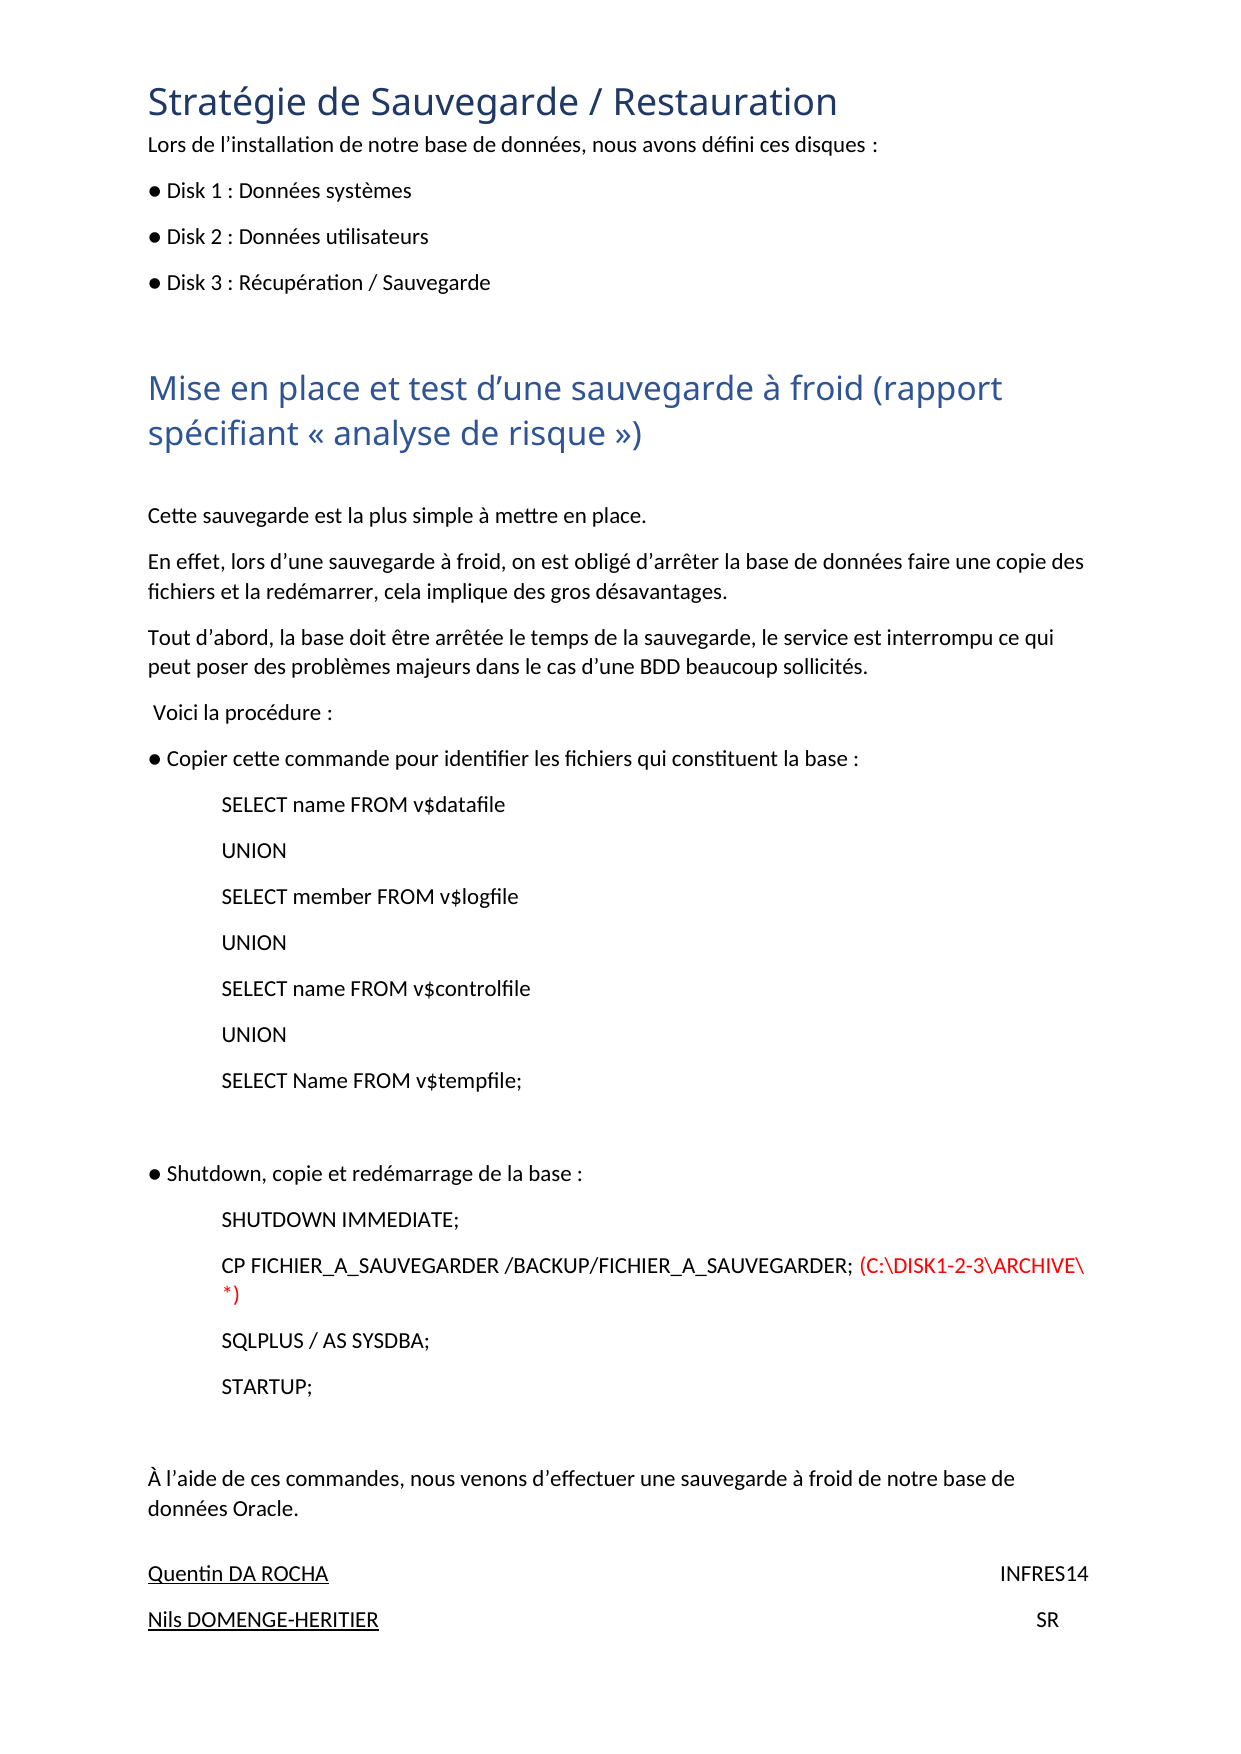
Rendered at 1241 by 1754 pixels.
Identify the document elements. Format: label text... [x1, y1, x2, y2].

text SELECT name FROM v$datafile [221, 790, 1093, 818]
text UNION [221, 836, 1093, 864]
text UNION [221, 1021, 1093, 1049]
text ● Disk 2 : Données utilisateurs [148, 222, 1093, 250]
text SQLPLUS / AS SYSDBA; [221, 1326, 1093, 1354]
text CP FICHIER_A_SAUVEGARDER /BACKUP/FICHIER_A_SAUVEGARDER; (C:\DISK1-2-3\ARCHIVE\*) [221, 1251, 1093, 1308]
text ● Disk 3 : Récupération / Sauvegarde [148, 268, 1093, 296]
subtitle Mise en place et test d’une sauvegarde à froid (rapport spécifiant « analyse de risque ») [148, 364, 1093, 455]
text À l’aide de ces commandes, nous venons d’effectuer une sauvegarde à froid de notre base de données Oracle. [148, 1464, 1093, 1522]
text ● Copier cette commande pour identifier les fichiers qui constituent la base : [148, 744, 1093, 772]
text Tout d’abord, la base doit être arrêtée le temps de la sauvegarde, le service est interrompu ce qui peut poser des problèmes majeurs dans le cas d’une BDD beaucoup sollicités. [148, 623, 1093, 680]
text SELECT name FROM v$controlfile [221, 974, 1093, 1003]
subtitle Stratégie de Sauvegarde / Restauration [148, 75, 1093, 126]
text SELECT Name FROM v$tempfile; [221, 1067, 1093, 1095]
text Lors de l’installation de notre base de données, nous avons défini ces disques : [148, 130, 1093, 158]
text Cette sauvegarde est la plus simple à mettre en place. [148, 501, 1093, 529]
text Voici la procédure : [148, 698, 1093, 726]
text UNION [221, 928, 1093, 957]
text STARTUP; [221, 1372, 1093, 1400]
text SELECT member FROM v$logfile [221, 882, 1093, 911]
text SHUTDOWN IMMEDIATE; [221, 1205, 1093, 1233]
text En effet, lors d’une sauvegarde à froid, on est obligé d’arrêter la base de données faire une copie des fichiers et la redémarrer, cela implique des gros désavantages. [148, 547, 1093, 605]
text ● Disk 1 : Données systèmes [148, 176, 1093, 204]
text ● Shutdown, copie et redémarrage de la base : [148, 1159, 1093, 1187]
